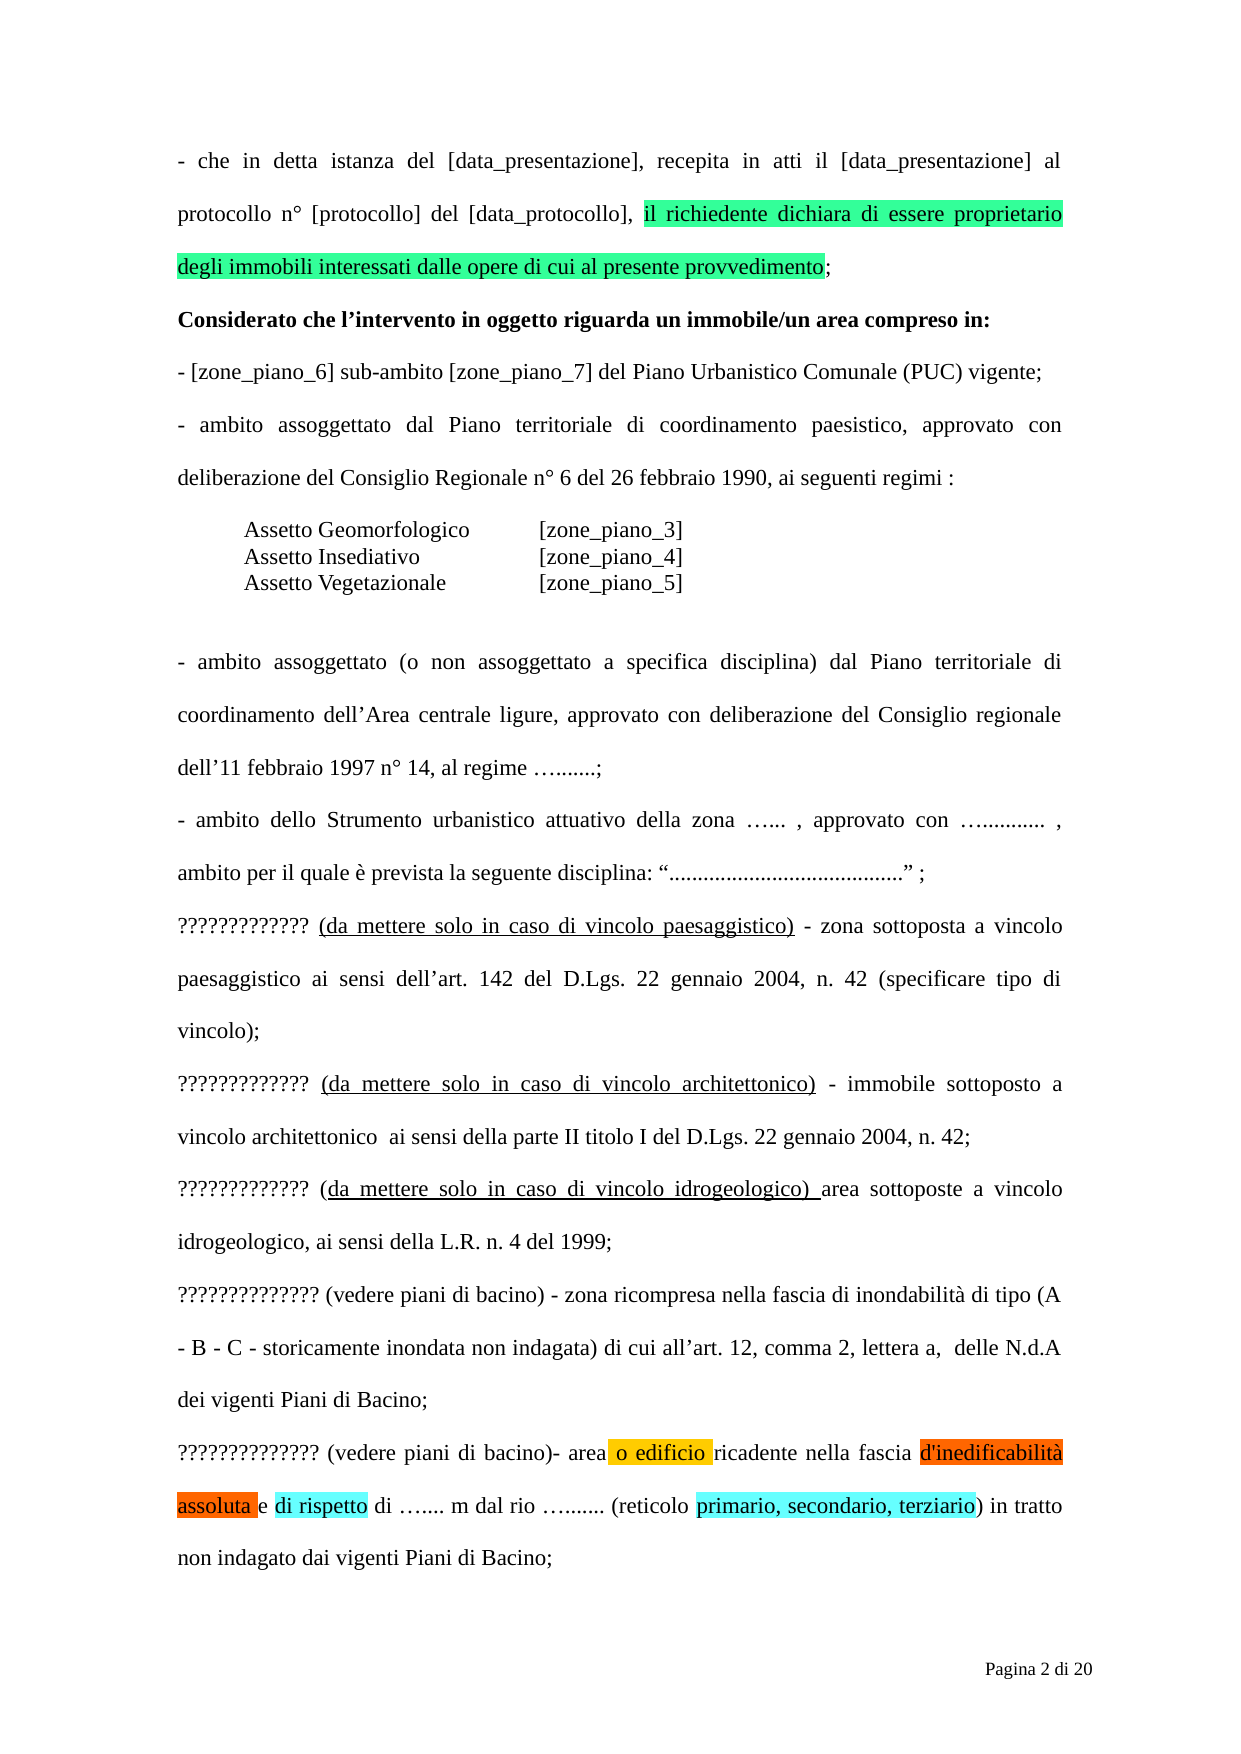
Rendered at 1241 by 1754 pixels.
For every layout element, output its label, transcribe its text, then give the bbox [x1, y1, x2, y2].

table_cell Assetto Insediativo [236, 543, 532, 569]
text ????????????? (da mettere solo in caso di vincolo idrogeologico) area sottoposte a vincolo idrogeologico, ai sensi della L.R. n. 4 del 1999; [177, 1175, 1063, 1254]
text ????????????? (da mettere solo in caso di vincolo architettonico) - immobile sottoposto a vincolo architettonico ai sensi della parte II titolo I del D.Lgs. 22 gennaio 2004, n. 42; [177, 1070, 1063, 1149]
table_header [zone_piano_3] [532, 517, 1100, 543]
text Considerato che l’intervento in oggetto riguarda un immobile/un area compreso in: [177, 306, 1063, 332]
table_cell [zone_piano_5] [532, 569, 1100, 596]
text - ambito dello Strumento urbanistico attuativo della zona …... , approvato con …........... , ambito per il quale è prevista la seguente disciplina: “.........................................” ; [177, 806, 1063, 886]
text - [zone_piano_6] sub-ambito [zone_piano_7] del Piano Urbanistico Comunale (PUC) vigente; [177, 358, 1063, 385]
text ????????????? (da mettere solo in caso di vincolo paesaggistico) - zona sottoposta a vincolo paesaggistico ai sensi dell’art. 142 del D.Lgs. 22 gennaio 2004, n. 42 (specificare tipo di vincolo); [177, 912, 1063, 1044]
text ?????????????? (vedere piani di bacino)- area o edificio ricadente nella fascia d'inedificabilità assoluta e di rispetto di ….... m dal rio …....... (reticolo primario, secondario, terziario) in tratto non indagato dai vigenti Piani di Bacino; [177, 1439, 1063, 1571]
text ?????????????? (vedere piani di bacino) - zona ricompresa nella fascia di inondabilità di tipo (A - B - C - storicamente inondata non indagata) di cui all’art. 12, comma 2, lettera a, delle N.d.A dei vigenti Piani di Bacino; [177, 1281, 1063, 1413]
table_header Assetto Geomorfologico [236, 517, 532, 543]
table_cell [zone_piano_4] [532, 543, 1100, 569]
text - ambito assoggettato (o non assoggettato a specifica disciplina) dal Piano territoriale di coordinamento dell’Area centrale ligure, approvato con deliberazione del Consiglio regionale dell’11 febbraio 1997 n° 14, al regime ….......; [177, 648, 1063, 780]
table_cell Assetto Vegetazionale [236, 569, 532, 596]
text - che in detta istanza del [data_presentazione], recepita in atti il [data_presentazione] al protocollo n° [protocollo] del [data_protocollo], il richiedente dichiara di essere proprietario degli immobili interessati dalle opere di cui al presente provvedimento; [177, 148, 1063, 279]
text - ambito assoggettato dal Piano territoriale di coordinamento paesistico, approvato con deliberazione del Consiglio Regionale n° 6 del 26 febbraio 1990, ai seguenti regimi : [177, 411, 1063, 490]
